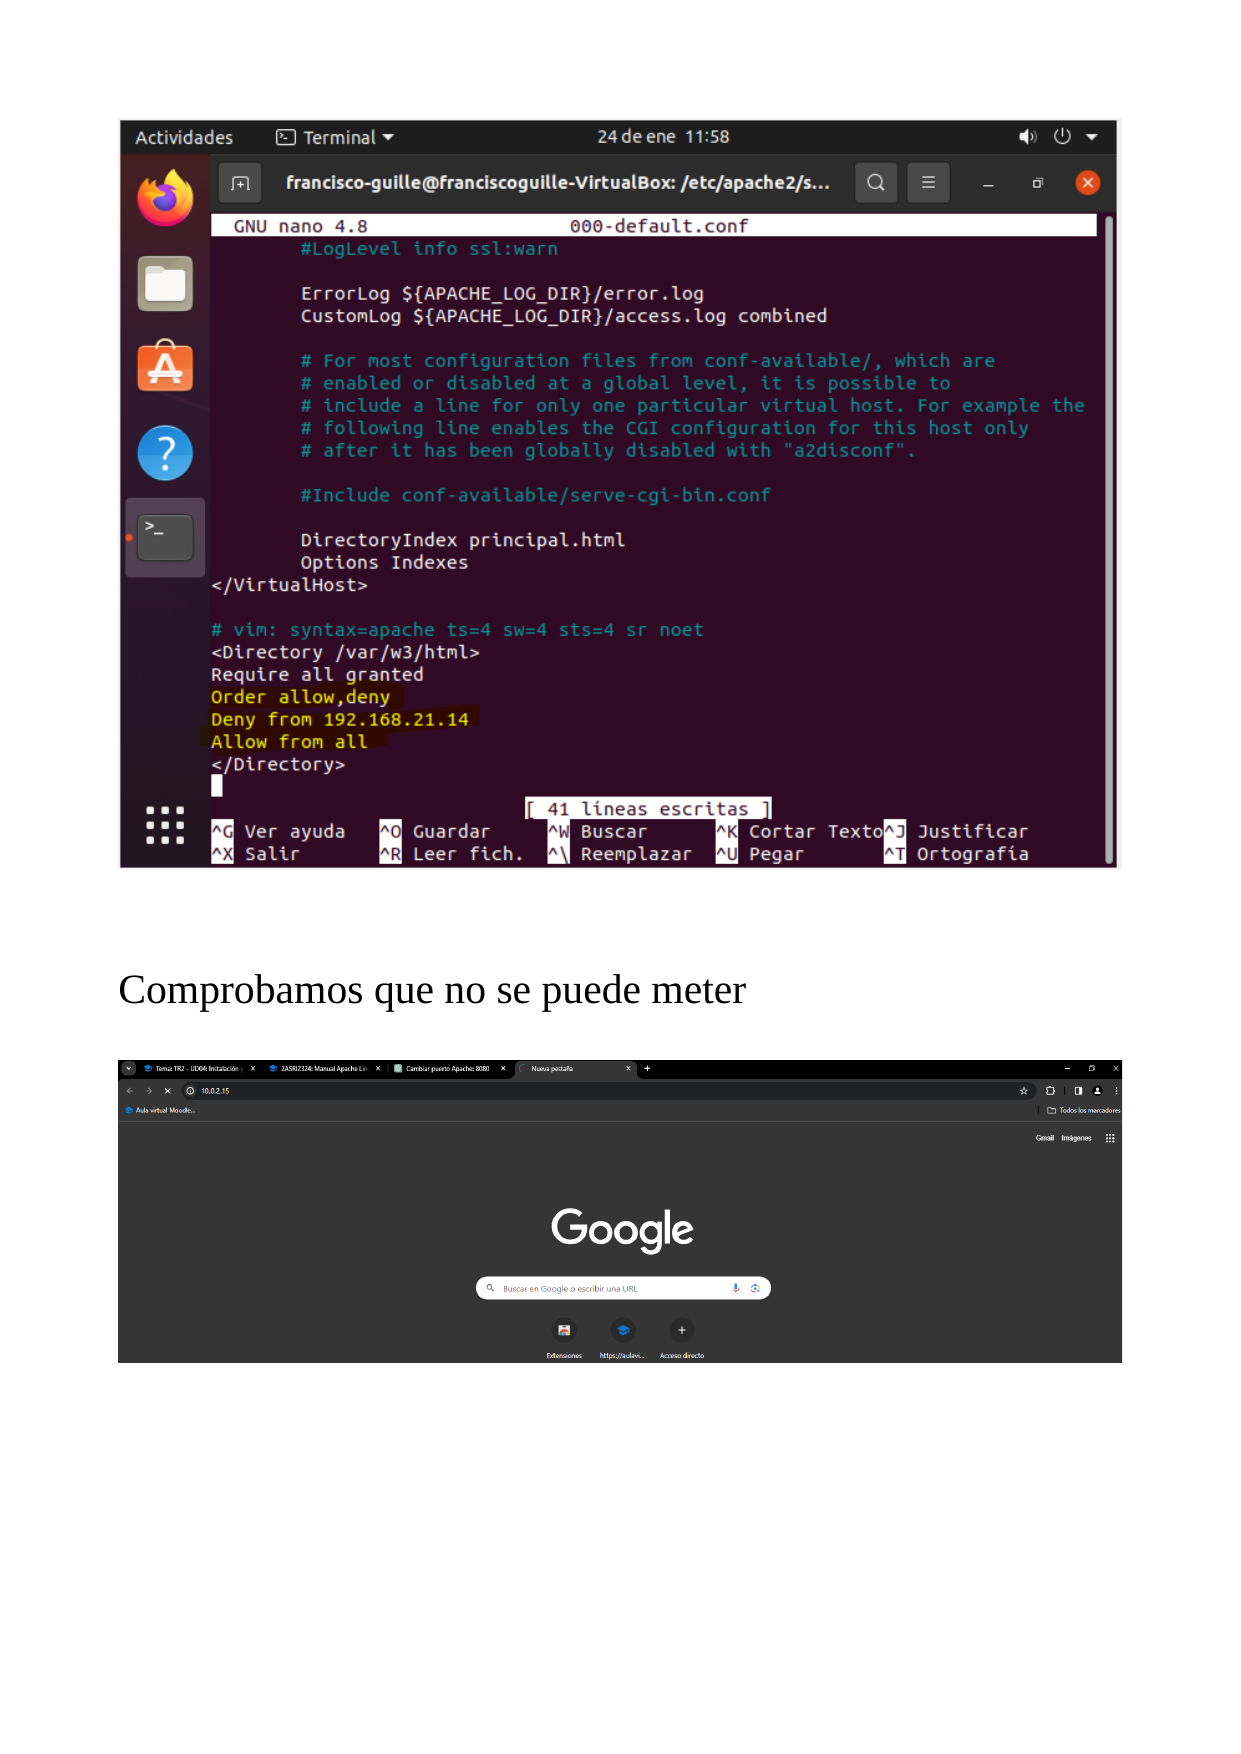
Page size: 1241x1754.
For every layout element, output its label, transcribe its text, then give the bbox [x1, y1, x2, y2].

picture [118, 1060, 1123, 1363]
text Comprobamos que no se puede meter [118, 964, 1122, 1012]
picture [118, 118, 1123, 869]
